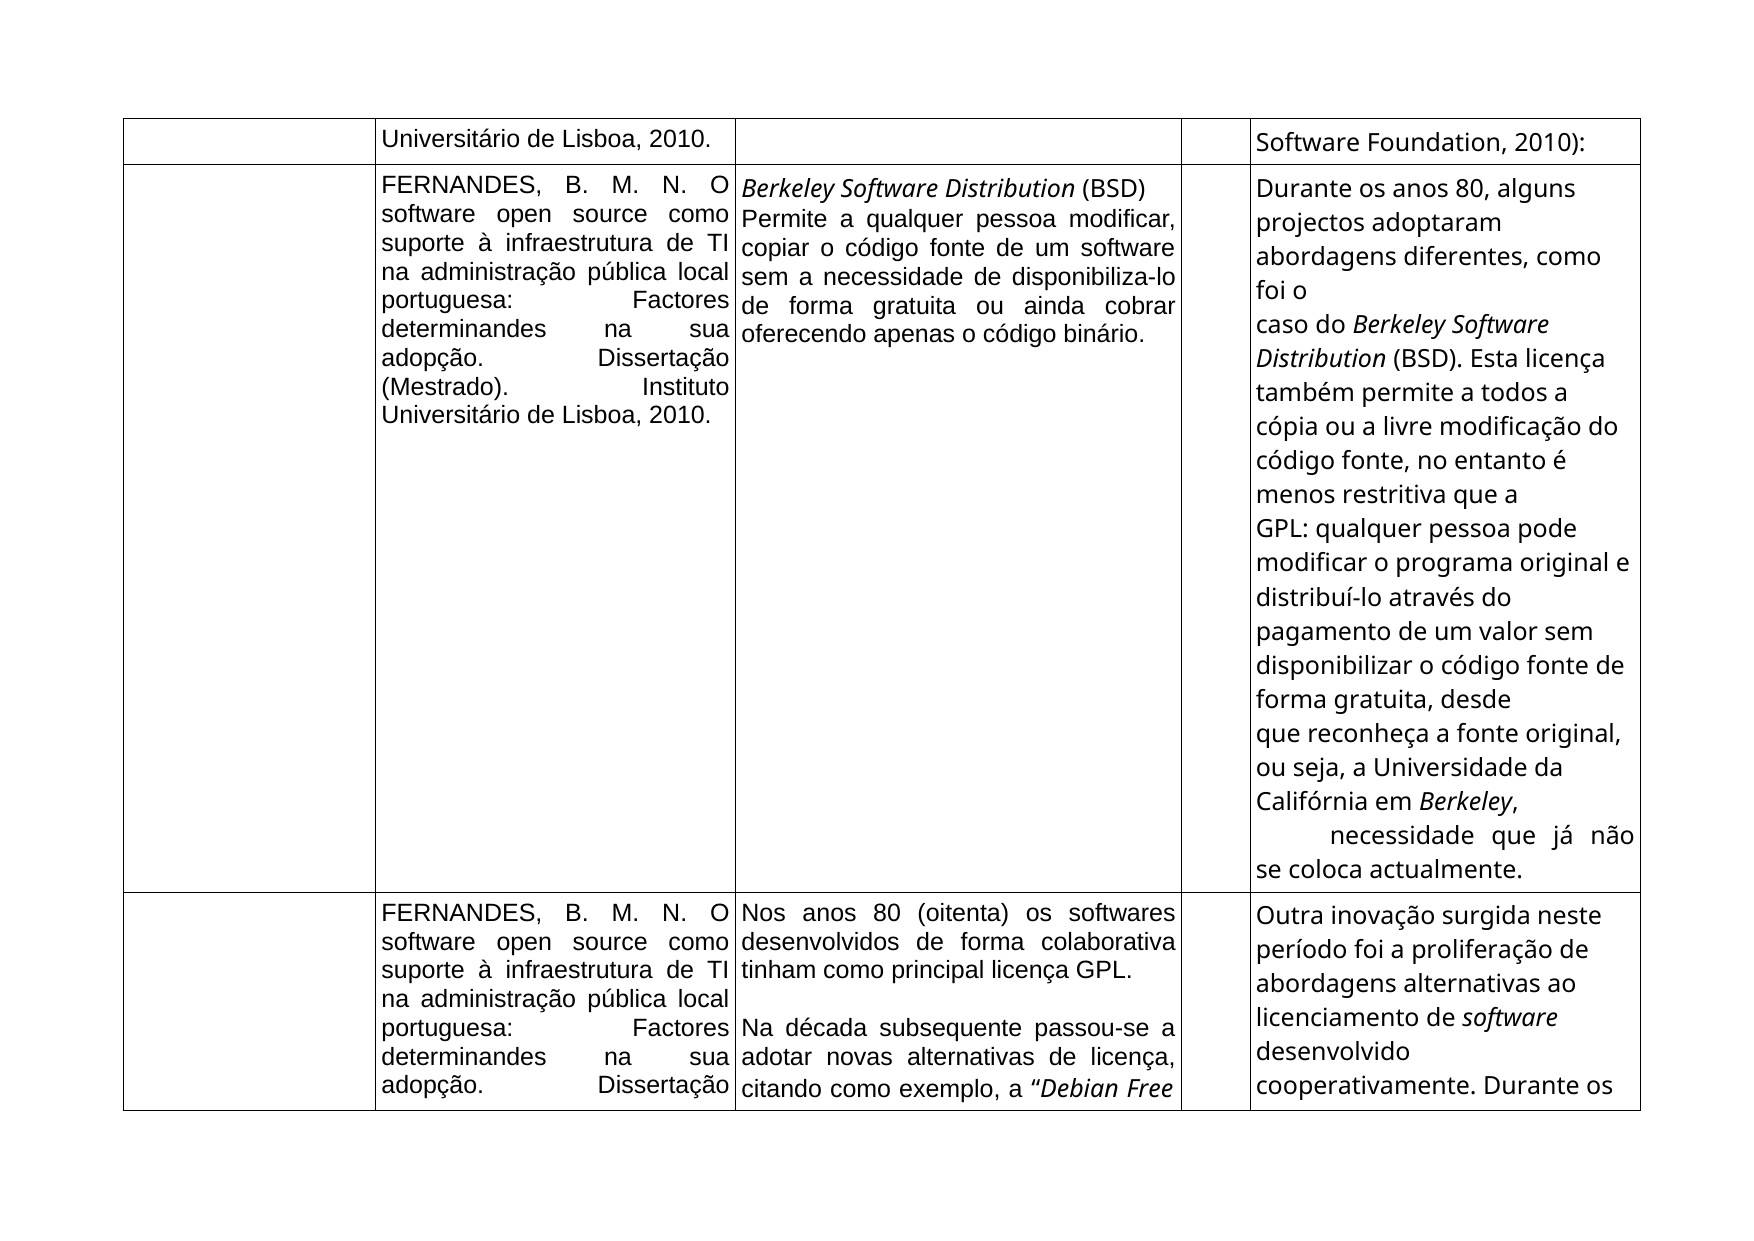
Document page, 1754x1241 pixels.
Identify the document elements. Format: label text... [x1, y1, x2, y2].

table_cell [124, 119, 375, 164]
table_cell [736, 119, 1181, 164]
table_cell [1182, 119, 1250, 164]
table_cell [1182, 165, 1250, 891]
table_cell [1182, 893, 1250, 1110]
table_cell Nos anos 80 (oitenta) os softwares desenvolvidos de forma colaborativa tinham como principal licença GPL. Na década subsequente passou-se a adotar novas alternativas de licença, citando como exemplo, a “Debian Free [736, 893, 1181, 1110]
table_cell FERNANDES, B. M. N. O software open source como suporte à infraestrutura de TI na administração pública local portuguesa: Factores determinandes na sua adopção. Dissertação [376, 893, 735, 1110]
table_cell Universitário de Lisboa, 2010. [376, 119, 735, 164]
table_cell Software Foundation, 2010): [1251, 119, 1640, 164]
table_cell Outra inovação surgida neste período foi a proliferação de abordagens alternativas ao licenciamento de software desenvolvido cooperativamente. Durante os [1251, 893, 1640, 1110]
table_cell Berkeley Software Distribution (BSD) Permite a qualquer pessoa modificar, copiar o código fonte de um software sem a necessidade de disponibiliza-lo de forma gratuita ou ainda cobrar oferecendo apenas o código binário. [736, 165, 1181, 891]
table_cell FERNANDES, B. M. N. O software open source como suporte à infraestrutura de TI na administração pública local portuguesa: Factores determinandes na sua adopção. Dissertação (Mestrado). Instituto Universitário de Lisboa, 2010. [376, 165, 735, 891]
table_cell [124, 893, 375, 1110]
table_cell [124, 165, 375, 891]
table_cell Durante os anos 80, alguns projectos adoptaram abordagens diferentes, como foi o caso do Berkeley Software Distribution (BSD). Esta licença também permite a todos a cópia ou a livre modificação do código fonte, no entanto é menos restritiva que a GPL: qualquer pessoa pode modificar o programa original e distribuí-lo através do pagamento de um valor sem disponibilizar o código fonte de forma gratuita, desde que reconheça a fonte original, ou seja, a Universidade da Califórnia em Berkeley, necessidade que já não se coloca actualmente. [1251, 165, 1640, 891]
